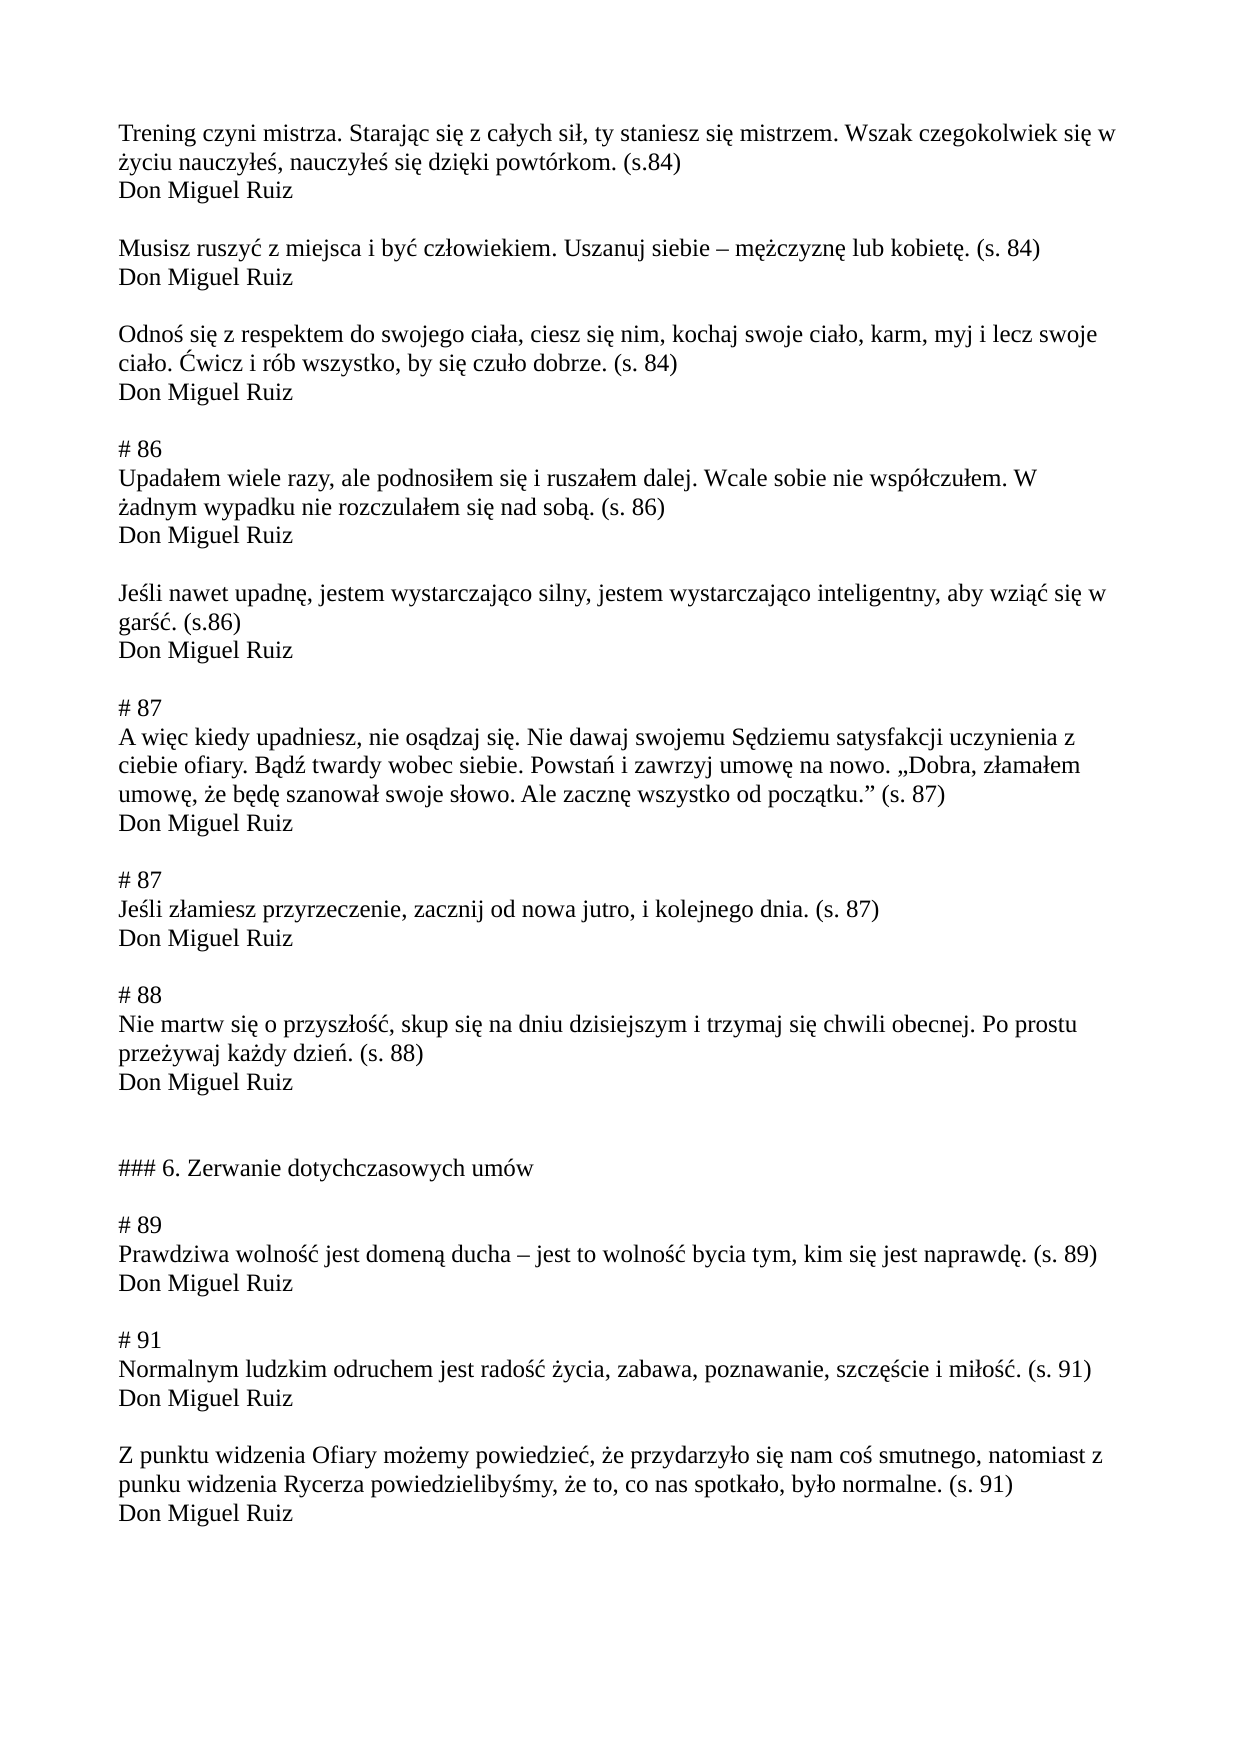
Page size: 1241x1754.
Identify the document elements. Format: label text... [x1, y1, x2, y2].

text Jeśli złamiesz przyrzeczenie, zacznij od nowa jutro, i kolejnego dnia. (s. 87) [118, 894, 1122, 923]
text Don Miguel Ruiz [118, 521, 1122, 549]
text Don Miguel Ruiz [118, 1498, 1122, 1527]
text Odnoś się z respektem do swojego ciała, ciesz się nim, kochaj swoje ciało, karm, myj i lecz swoje ciało. Ćwicz i rób wszystko, by się czuło dobrze. (s. 84) [118, 319, 1122, 377]
text # 87 [118, 693, 1122, 722]
text Don Miguel Ruiz [118, 808, 1122, 837]
text # 87 [118, 866, 1122, 894]
text Don Miguel Ruiz [118, 262, 1122, 291]
text Jeśli nawet upadnę, jestem wystarczająco silny, jestem wystarczająco inteligentny, aby wziąć się w garść. (s.86) [118, 578, 1122, 636]
text Don Miguel Ruiz [118, 377, 1122, 406]
text Normalnym ludzkim odruchem jest radość życia, zabawa, poznawanie, szczęście i miłość. (s. 91) [118, 1354, 1122, 1383]
text Upadałem wiele razy, ale podnosiłem się i ruszałem dalej. Wcale sobie nie współczułem. W żadnym wypadku nie rozczulałem się nad sobą. (s. 86) [118, 463, 1122, 521]
text Musisz ruszyć z miejsca i być człowiekiem. Uszanuj siebie – mężczyznę lub kobietę. (s. 84) [118, 233, 1122, 262]
text A więc kiedy upadniesz, nie osądzaj się. Nie dawaj swojemu Sędziemu satysfakcji uczynienia z ciebie ofiary. Bądź twardy wobec siebie. Powstań i zawrzyj umowę na nowo. „Dobra, złamałem umowę, że będę szanował swoje słowo. Ale zacznę wszystko od początku.” (s. 87) [118, 722, 1122, 808]
text # 88 [118, 981, 1122, 1009]
text Don Miguel Ruiz [118, 1268, 1122, 1297]
text Don Miguel Ruiz [118, 1383, 1122, 1412]
text Don Miguel Ruiz [118, 636, 1122, 664]
text # 86 [118, 434, 1122, 463]
text Don Miguel Ruiz [118, 923, 1122, 952]
text # 89 [118, 1211, 1122, 1239]
text Don Miguel Ruiz [118, 1067, 1122, 1096]
text Z punktu widzenia Ofiary możemy powiedzieć, że przydarzyło się nam coś smutnego, natomiast z punku widzenia Rycerza powiedzielibyśmy, że to, co nas spotkało, było normalne. (s. 91) [118, 1441, 1122, 1498]
text ### 6. Zerwanie dotychczasowych umów [118, 1153, 1122, 1182]
text # 91 [118, 1326, 1122, 1354]
text Nie martw się o przyszłość, skup się na dniu dzisiejszym i trzymaj się chwili obecnej. Po prostu przeżywaj każdy dzień. (s. 88) [118, 1009, 1122, 1067]
text Prawdziwa wolność jest domeną ducha – jest to wolność bycia tym, kim się jest naprawdę. (s. 89) [118, 1239, 1122, 1268]
text Don Miguel Ruiz [118, 176, 1122, 204]
text Trening czyni mistrza. Starając się z całych sił, ty staniesz się mistrzem. Wszak czegokolwiek się w życiu nauczyłeś, nauczyłeś się dzięki powtórkom. (s.84) [118, 118, 1122, 176]
